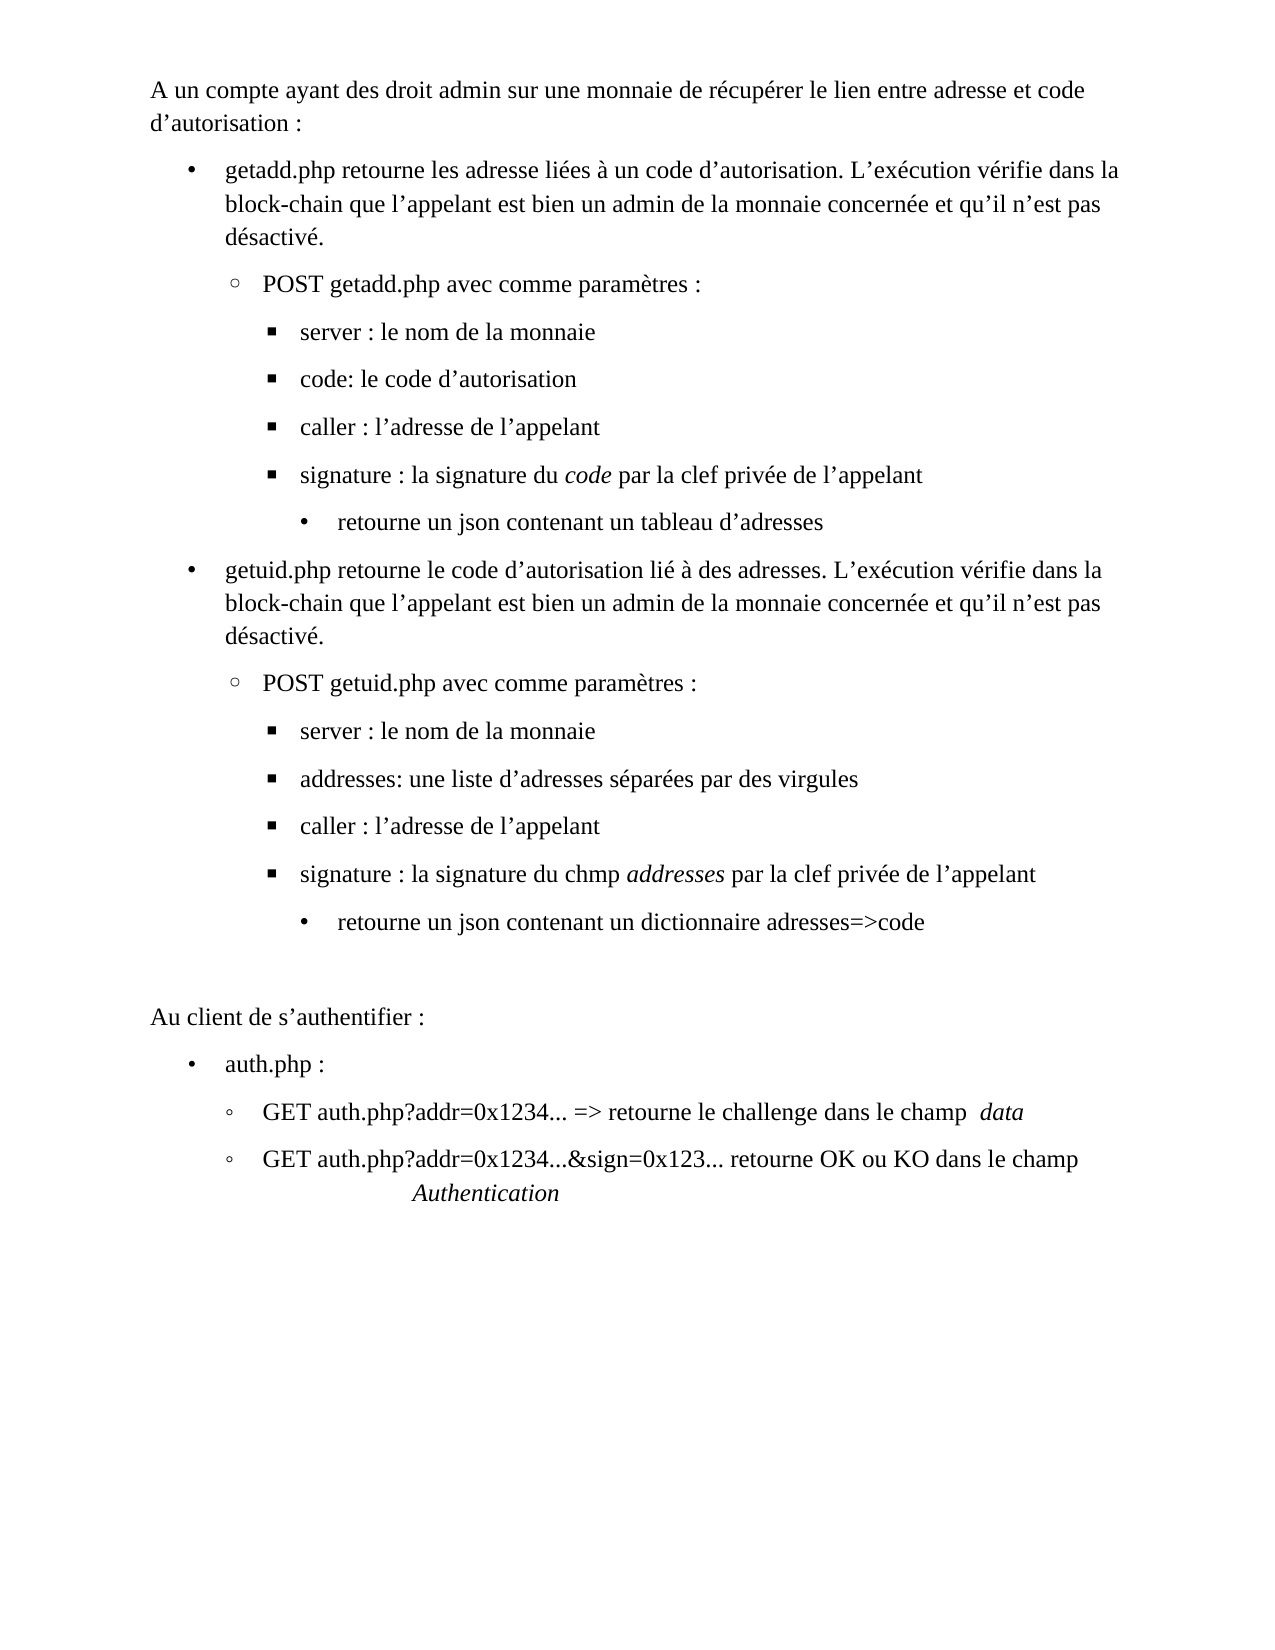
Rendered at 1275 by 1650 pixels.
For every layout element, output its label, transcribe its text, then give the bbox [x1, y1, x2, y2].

list getadd.php retourne les adresse liées à un code d’autorisation. L’exécution vérifie dans la block-chain que l’appelant est bien un admin de la monnaie concernée et qu’il n’est pas désactivé. [187, 156, 1125, 250]
list GET auth.php?addr=0x1234... => retourne le challenge dans le champ data [225, 1097, 1125, 1126]
list GET auth.php?addr=0x1234...&sign=0x123... retourne OK ou KO dans le champ Authentication [225, 1144, 1125, 1206]
list retourne un json contenant un tableau d’adresses [300, 507, 1125, 536]
list caller : l’adresse de l’appelant [262, 412, 1125, 441]
list retourne un json contenant un dictionnaire adresses=>code [300, 907, 1125, 935]
list server : le nom de la monnaie [262, 716, 1125, 745]
text A un compte ayant des droit admin sur une monnaie de récupérer le lien entre adresse et code d’autorisation : [150, 75, 1125, 137]
list addresses: une liste d’adresses séparées par des virgules [262, 764, 1125, 792]
list signature : la signature du code par la clef privée de l’appelant [262, 460, 1125, 488]
list POST getadd.php avec comme paramètres : [225, 269, 1125, 298]
list getuid.php retourne le code d’autorisation lié à des adresses. L’exécution vérifie dans la block-chain que l’appelant est bien un admin de la monnaie concernée et qu’il n’est pas désactivé. [187, 555, 1125, 650]
list auth.php : [187, 1049, 1125, 1078]
list server : le nom de la monnaie [262, 317, 1125, 346]
list signature : la signature du chmp addresses par la clef privée de l’appelant [262, 859, 1125, 888]
list caller : l’adresse de l’appelant [262, 811, 1125, 840]
text Au client de s’authentifier : [150, 1002, 1125, 1031]
list code: le code d’autorisation [262, 364, 1125, 393]
list POST getuid.php avec comme paramètres : [225, 668, 1125, 697]
